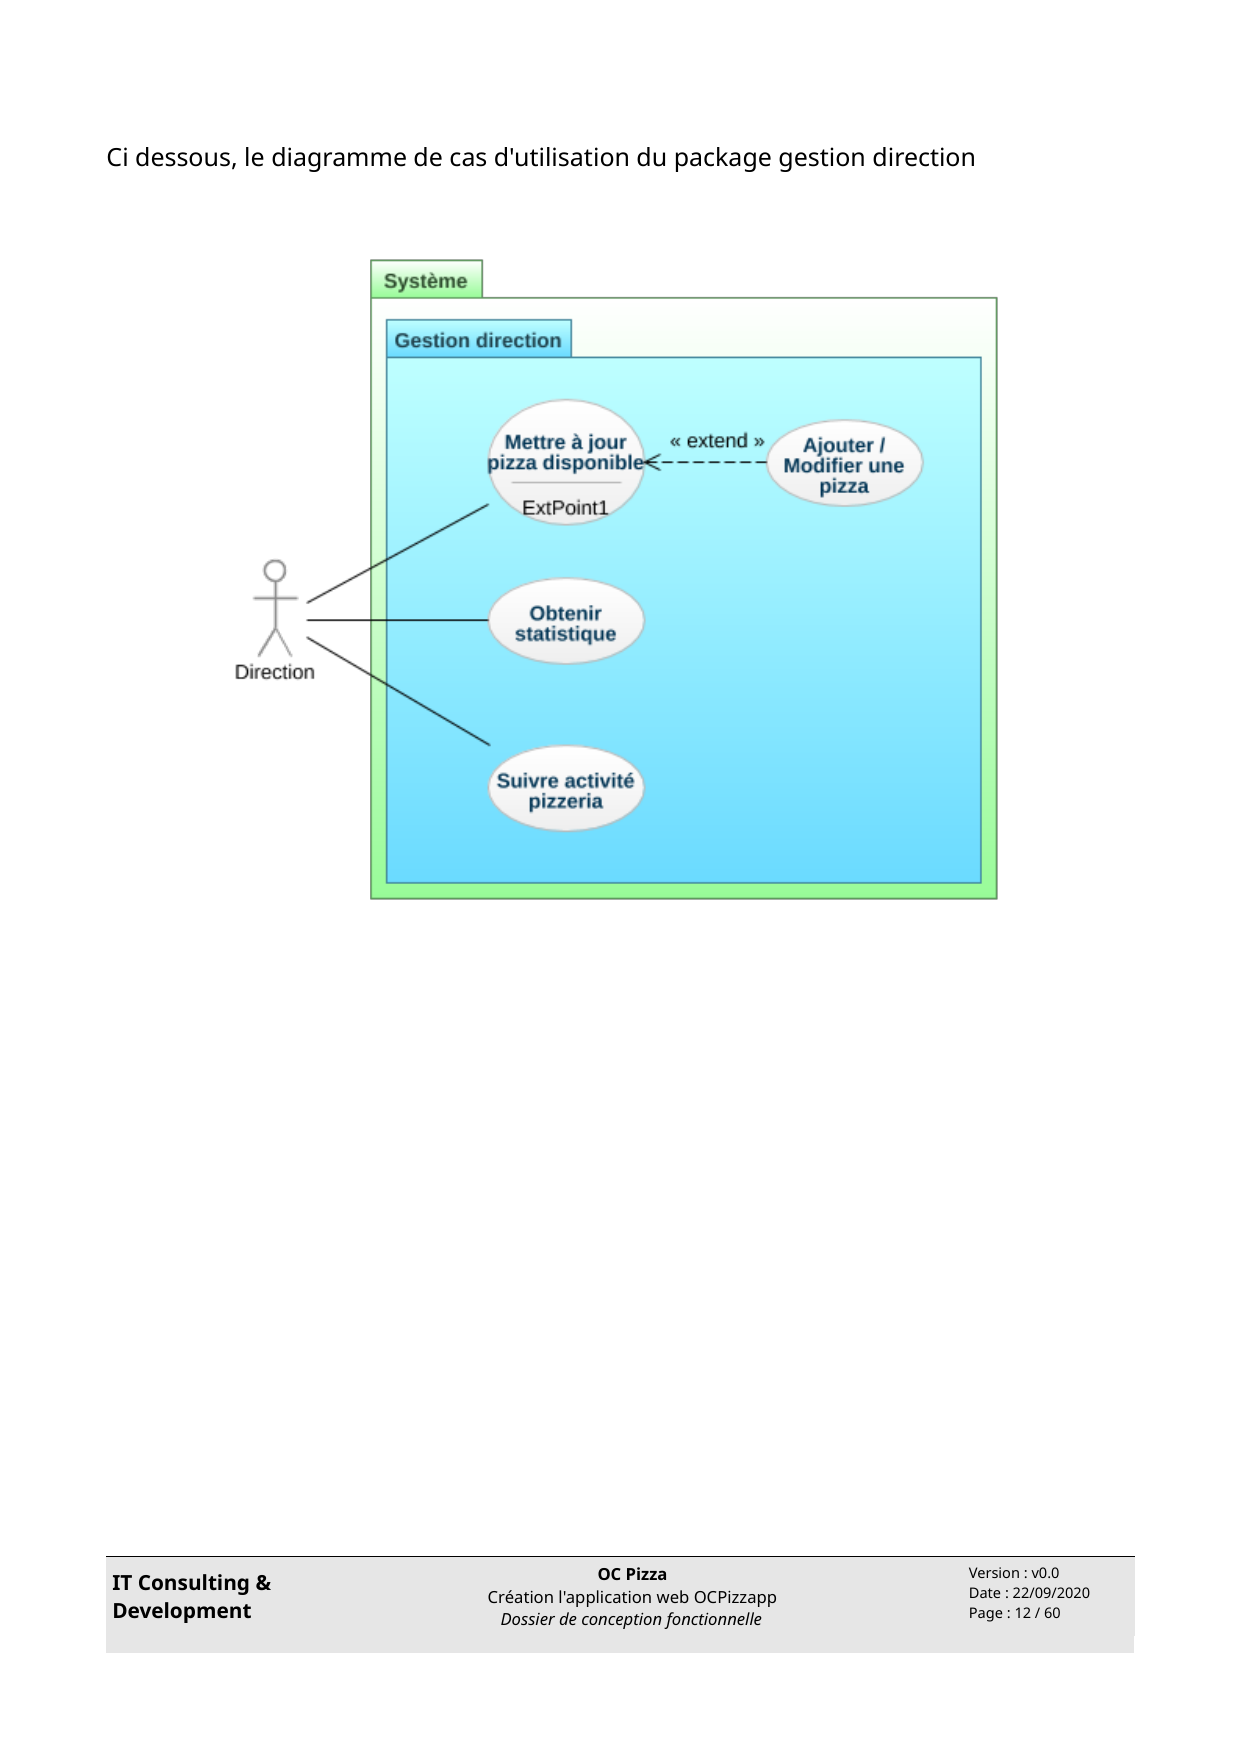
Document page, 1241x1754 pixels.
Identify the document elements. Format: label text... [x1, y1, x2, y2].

text Ci dessous, le diagramme de cas d'utilisation du package gestion direction [106, 140, 1134, 174]
picture [197, 213, 1043, 945]
